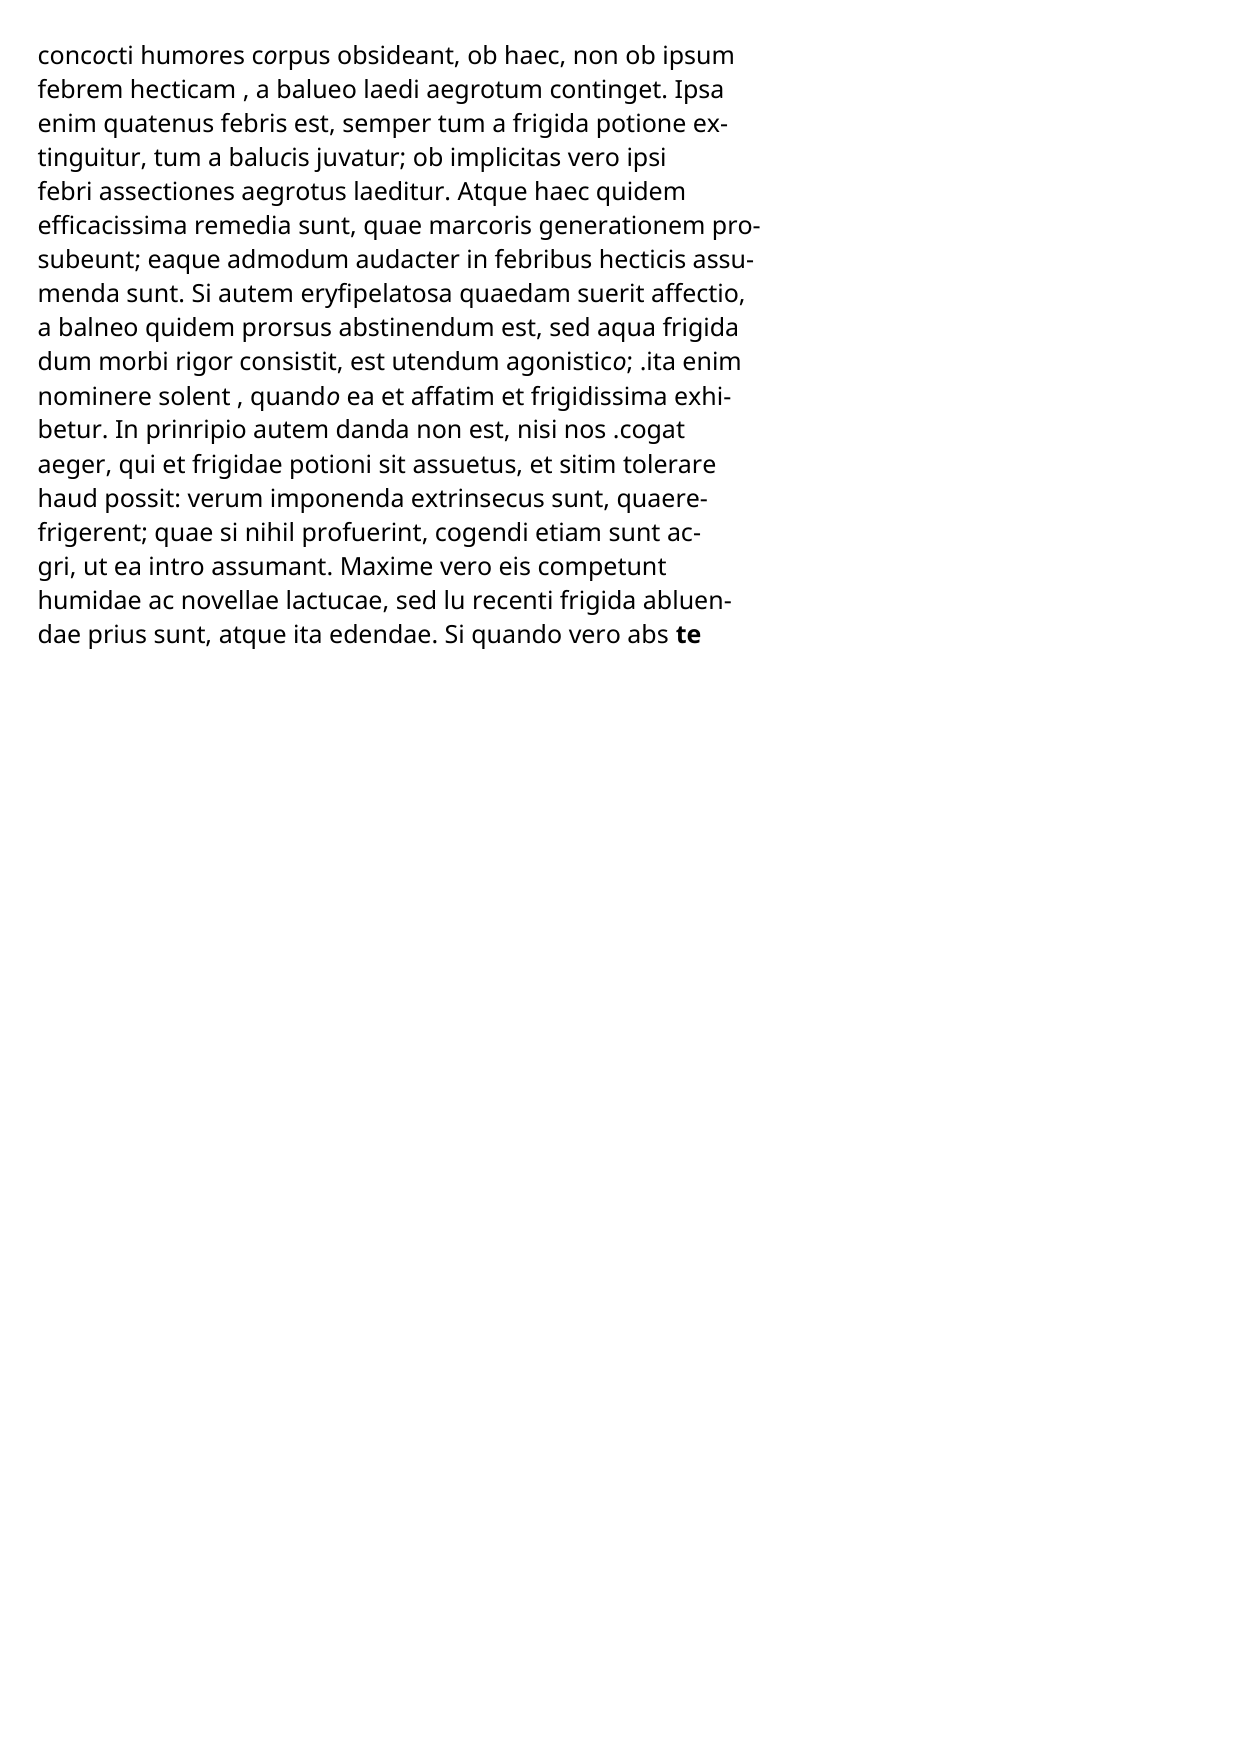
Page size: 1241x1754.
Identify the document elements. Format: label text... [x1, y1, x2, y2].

text concocti humores corpus obsideant, ob haec, non ob ipsum febrem hecticam , a balueo laedi aegrotum continget. Ipsa enim quatenus febris est, semper tum a frigida potione ex- tinguitur, tum a balucis juvatur; ob implicitas vero ipsi febri assectiones aegrotus laeditur. Atque haec quidem efficacissima remedia sunt, quae marcoris generationem pro- subeunt; eaque admodum audacter in febribus hecticis assu- menda sunt. Si autem eryfipelatosa quaedam suerit affectio, a balneo quidem prorsus abstinendum est, sed aqua frigida dum morbi rigor consistit, est utendum agonistico; .ita enim nominere solent , quando ea et affatim et frigidissima exhi- betur. In prinripio autem danda non est, nisi nos .cogat aeger, qui et frigidae potioni sit assuetus, et sitim tolerare haud possit: verum imponenda extrinsecus sunt, quaere- frigerent; quae si nihil profuerint, cogendi etiam sunt ac- gri, ut ea intro assumant. Maxime vero eis competunt humidae ac novellae lactucae, sed lu recenti frigida abluen- dae prius sunt, atque ita edendae. Si quando vero abs te [37, 37, 1203, 651]
